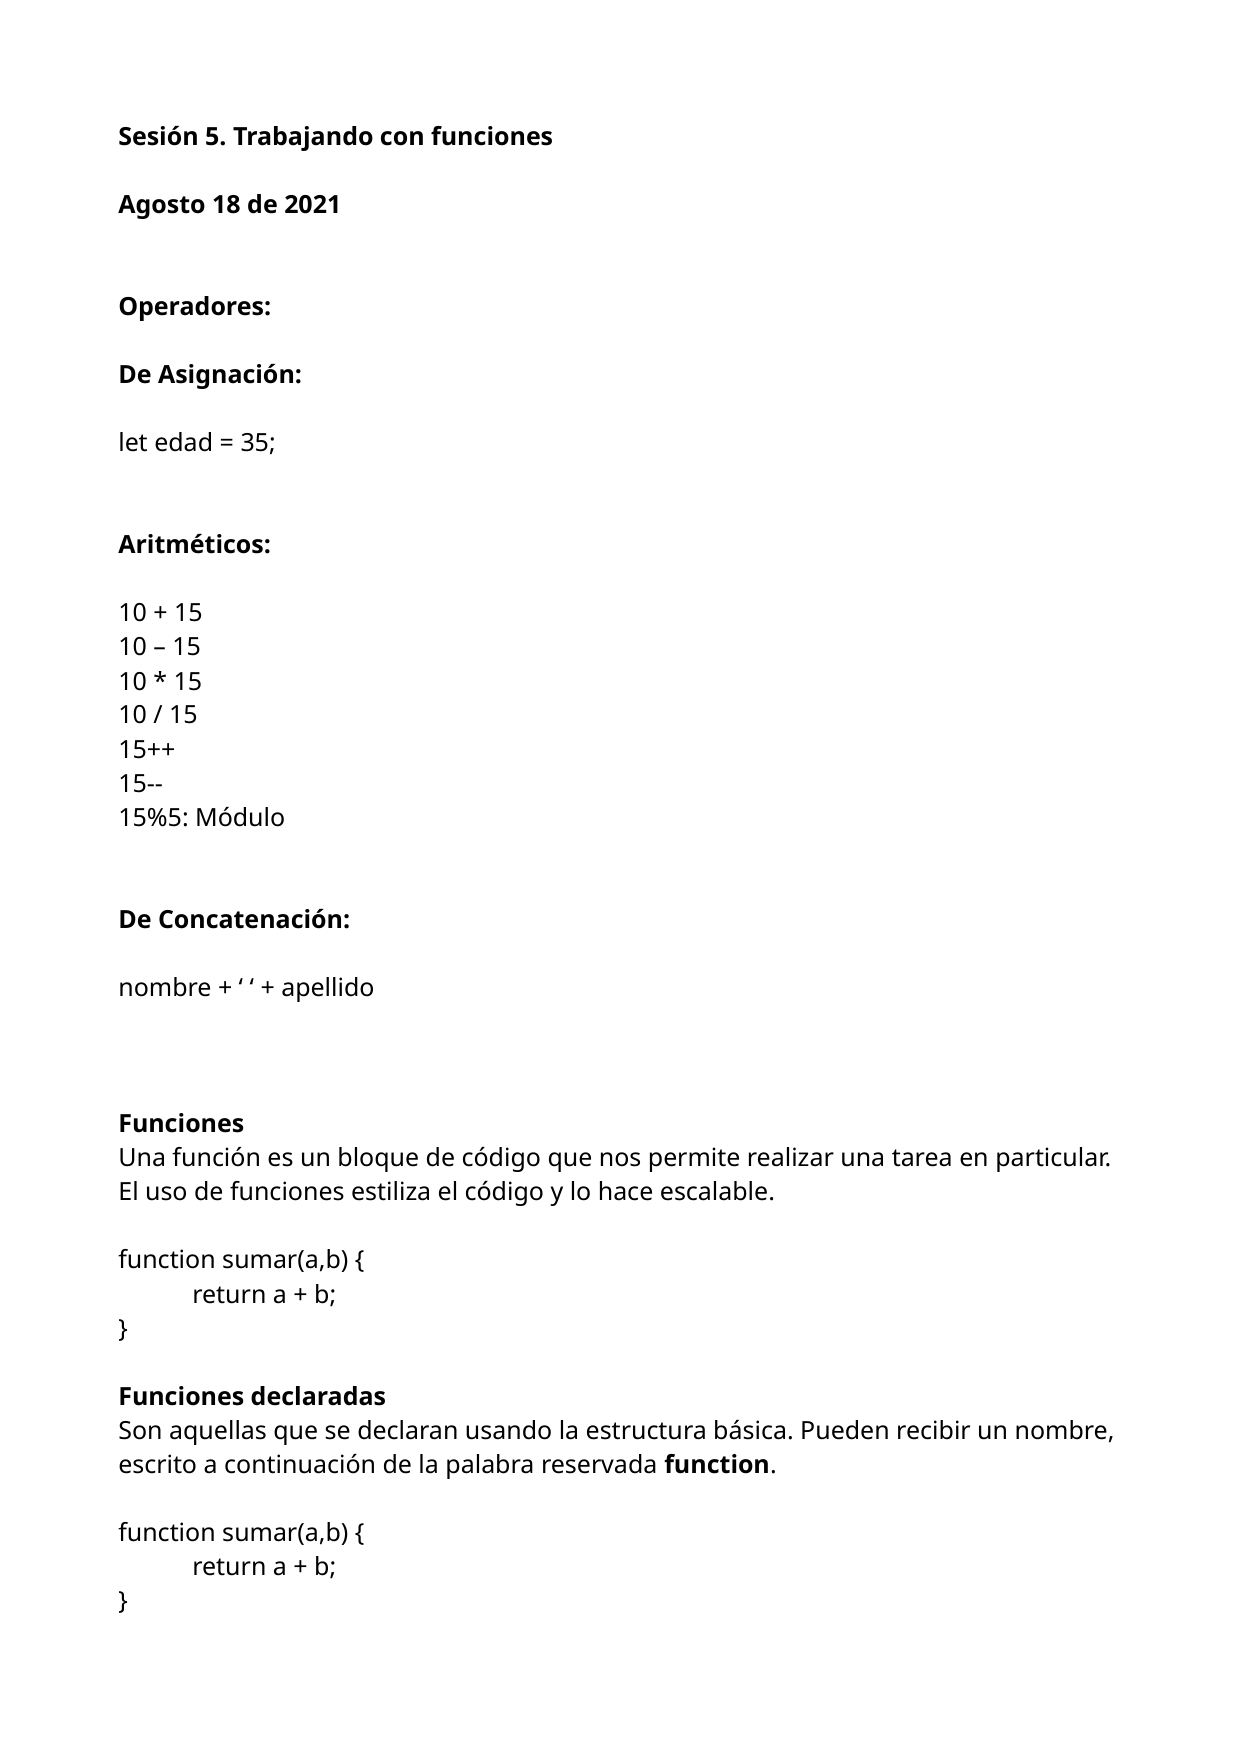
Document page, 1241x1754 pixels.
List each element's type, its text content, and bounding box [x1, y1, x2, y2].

text De Asignación: [118, 357, 1122, 391]
text Funciones [118, 1106, 1122, 1140]
text 10 + 15 [118, 595, 1122, 629]
text return a + b; [118, 1549, 1122, 1583]
text 15%5: Módulo [118, 799, 1122, 833]
text Son aquellas que se declaran usando la estructura básica. Pueden recibir un nombre, escrito a continuación de la palabra reservada function. [118, 1412, 1122, 1481]
text Sesión 5. Trabajando con funciones [118, 118, 1122, 152]
text Operadores: [118, 288, 1122, 322]
text Aritméticos: [118, 527, 1122, 561]
text } [118, 1310, 1122, 1344]
text nombre + ‘ ‘ + apellido [118, 970, 1122, 1004]
text } [118, 1583, 1122, 1617]
text return a + b; [118, 1276, 1122, 1310]
text let edad = 35; [118, 425, 1122, 459]
text 10 * 15 [118, 663, 1122, 697]
text Una función es un bloque de código que nos permite realizar una tarea en particular. El uso de funciones estiliza el código y lo hace escalable. [118, 1140, 1122, 1208]
text function sumar(a,b) { [118, 1242, 1122, 1276]
text function sumar(a,b) { [118, 1515, 1122, 1549]
text De Concatenación: [118, 902, 1122, 936]
text Agosto 18 de 2021 [118, 186, 1122, 220]
text 10 – 15 [118, 629, 1122, 663]
text 15++ [118, 731, 1122, 765]
text Funciones declaradas [118, 1378, 1122, 1412]
text 10 / 15 [118, 697, 1122, 731]
text 15-- [118, 765, 1122, 799]
